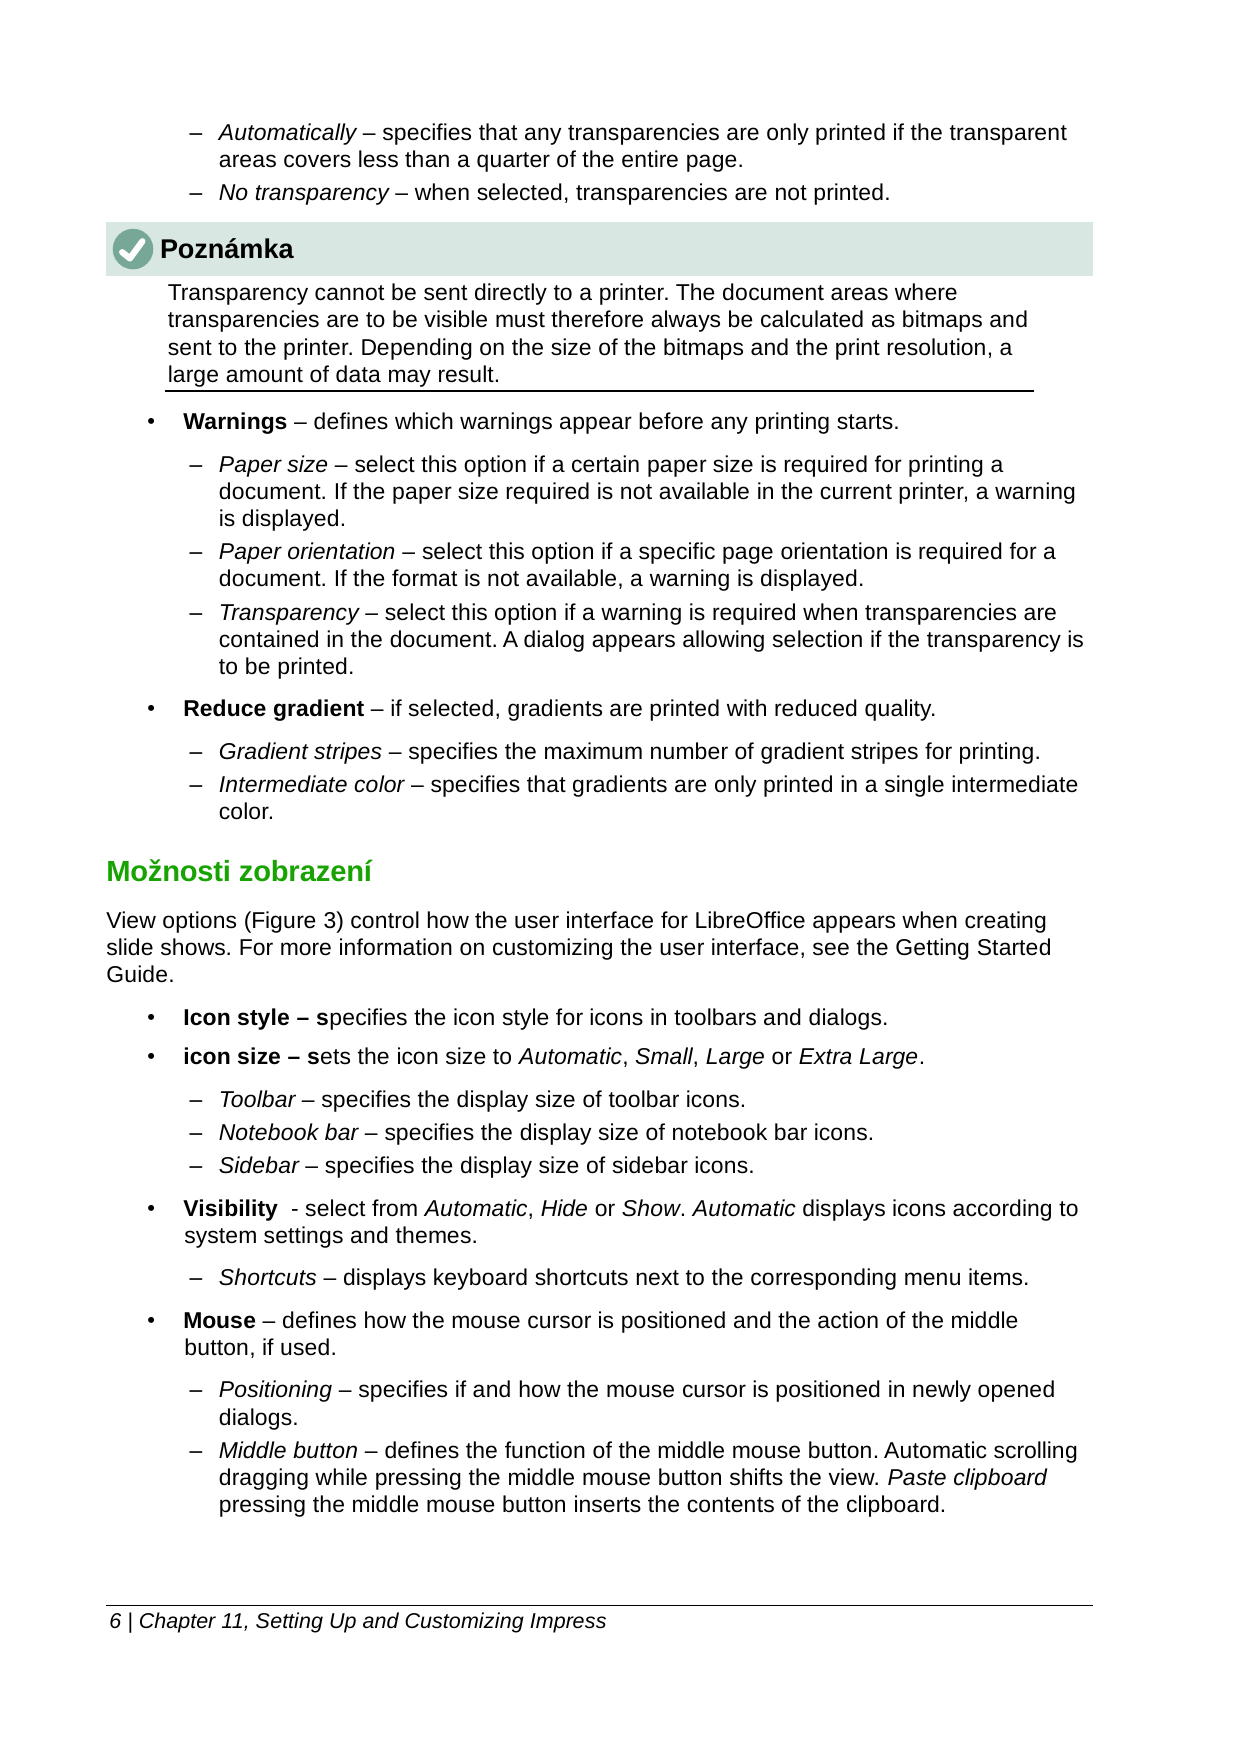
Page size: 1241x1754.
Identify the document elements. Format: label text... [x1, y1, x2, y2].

list Mouse – defines how the mouse cursor is positioned and the action of the middle button, if used. [144, 1303, 1093, 1363]
list Visibility - select from Automatic, Hide or Show. Automatic displays icons according to system settings and themes. [144, 1191, 1093, 1251]
list Gradient stripes – specifies the maximum number of gradient stripes for printing. [189, 737, 1093, 764]
list Toolbar – specifies the display size of toolbar icons. [189, 1085, 1093, 1112]
list Notebook bar – specifies the display size of notebook bar icons. [189, 1118, 1093, 1145]
list Paper size – select this option if a certain paper size is required for printing a document. If the paper size required is not available in the current printer, a warning is displayed. [189, 450, 1093, 531]
list Shortcuts – displays keyboard shortcuts next to the corresponding menu items. [189, 1264, 1093, 1291]
list Warnings – defines which warnings appear before any printing starts. [144, 405, 1093, 438]
list Paper orientation – select this option if a specific page orientation is required for a document. If the format is not available, a warning is displayed. [189, 538, 1093, 592]
list Icon style – specifies the icon style for icons in toolbars and dialogs. [144, 1000, 1093, 1030]
list Middle button – defines the function of the middle mouse button. Automatic scrolling dragging while pressing the middle mouse button shifts the view. Paste clipboard pressing the middle mouse button inserts the contents of the clipboard. [189, 1436, 1093, 1517]
list Automatically – specifies that any transparencies are only printed if the transparent areas covers less than a quarter of the entire page. [189, 118, 1093, 172]
list icon size – sets the icon size to Automatic, Small, Large or Extra Large. [144, 1039, 1093, 1072]
list Positioning – specifies if and how the mouse cursor is positioned in newly opened dialogs. [189, 1376, 1093, 1430]
list Transparency – select this option if a warning is required when transparencies are contained in the document. A dialog appears allowing selection if the transparency is to be printed. [189, 598, 1093, 679]
text View options (Figure 3) control how the user interface for LibreOffice appears when creating slide shows. For more information on customizing the user interface, see the Getting Started Guide. [106, 906, 1093, 987]
subtitle Možnosti zobrazení [106, 854, 1093, 887]
list Reduce gradient – if selected, gradients are printed with reduced quality. [144, 692, 1093, 725]
subtitle Poznámka [106, 222, 1093, 276]
text Transparency cannot be sent directly to a printer. The document areas where transparencies are to be visible must therefore always be calculated as bitmaps and sent to the printer. Depending on the size of the bitmaps and the print resolution, a large amount of data may result. [164, 276, 1034, 392]
list Sidebar – specifies the display size of sidebar icons. [189, 1152, 1093, 1179]
list No transparency – when selected, transparencies are not printed. [189, 178, 1093, 206]
list Intermediate color – specifies that gradients are only printed in a single intermediate color. [189, 771, 1093, 825]
